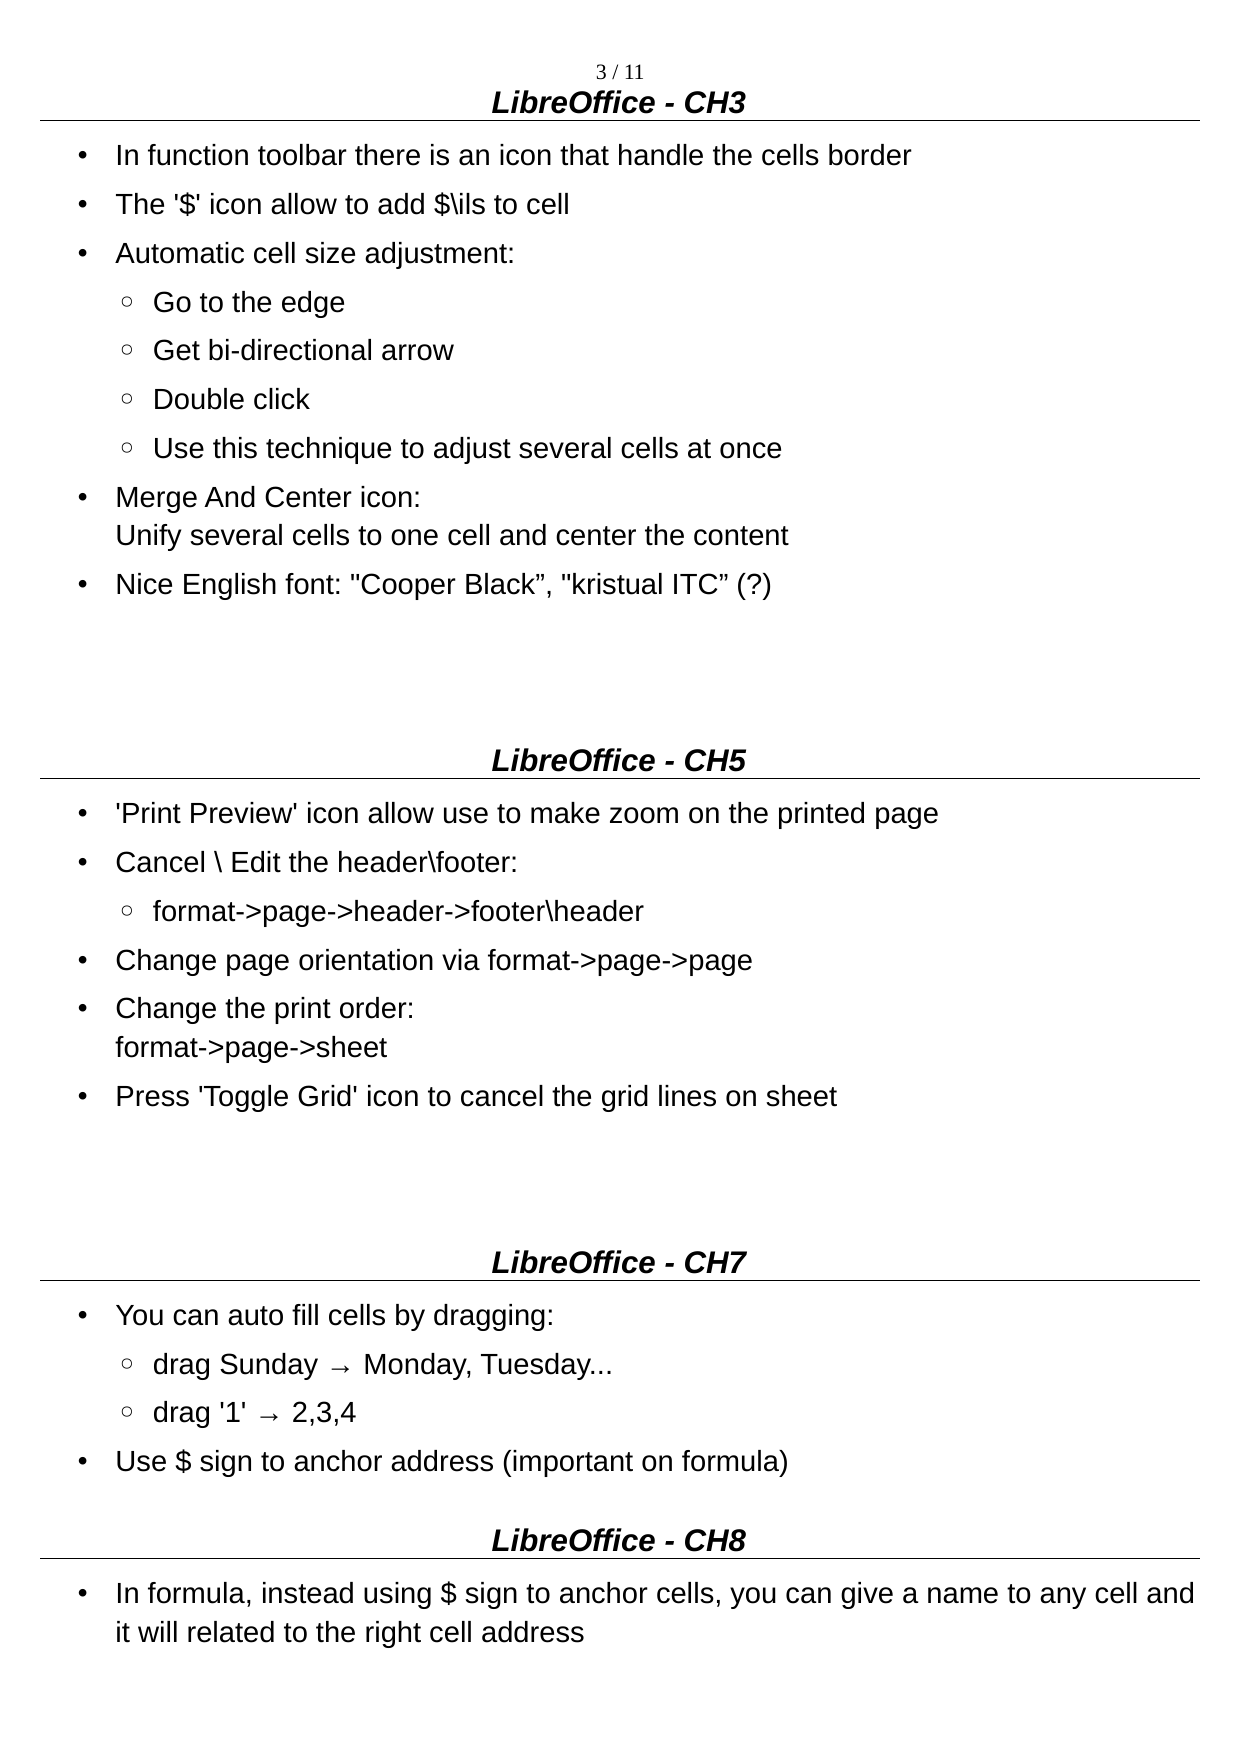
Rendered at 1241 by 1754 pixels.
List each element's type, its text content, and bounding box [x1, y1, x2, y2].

subtitle LibreOffice - CH7 [40, 1244, 1200, 1280]
list Merge And Center icon: Unify several cells to one cell and center the content [78, 479, 1200, 552]
list Use $ sign to anchor address (important on formula) [78, 1444, 1200, 1478]
list Use this technique to adjust several cells at once [115, 431, 1200, 464]
list Change page orientation via format->page->page [78, 942, 1200, 976]
list In formula, instead using $ sign to anchor cells, you can give a name to any cell and it will related to the right cell address [78, 1576, 1200, 1649]
list The '$' icon allow to add $\ils to cell [78, 187, 1200, 221]
list format->page->header->footer\header [115, 894, 1200, 927]
list drag '1' → 2,3,4 [115, 1395, 1200, 1429]
list In function toolbar there is an icon that handle the cells border [78, 138, 1200, 172]
list Double click [115, 382, 1200, 416]
subtitle LibreOffice - CH3 [40, 84, 1200, 120]
list Change the print order: format->page->sheet [78, 991, 1200, 1063]
subtitle LibreOffice - CH8 [40, 1522, 1200, 1558]
subtitle LibreOffice - CH5 [40, 742, 1200, 778]
list 'Print Preview' icon allow use to make zoom on the printed page [78, 796, 1200, 830]
list Automatic cell size adjustment: [78, 236, 1200, 269]
list Go to the edge [115, 284, 1200, 318]
list Cancel \ Edit the header\footer: [78, 845, 1200, 879]
list Get bi-directional arrow [115, 333, 1200, 367]
list drag Sunday → Monday, Tuesday... [115, 1347, 1200, 1380]
list You can auto fill cells by dragging: [78, 1298, 1200, 1332]
list Press 'Toggle Grid' icon to cancel the grid lines on sheet [78, 1078, 1200, 1112]
list Nice English font: "Cooper Black”, "kristual ITC” (?) [78, 567, 1200, 601]
